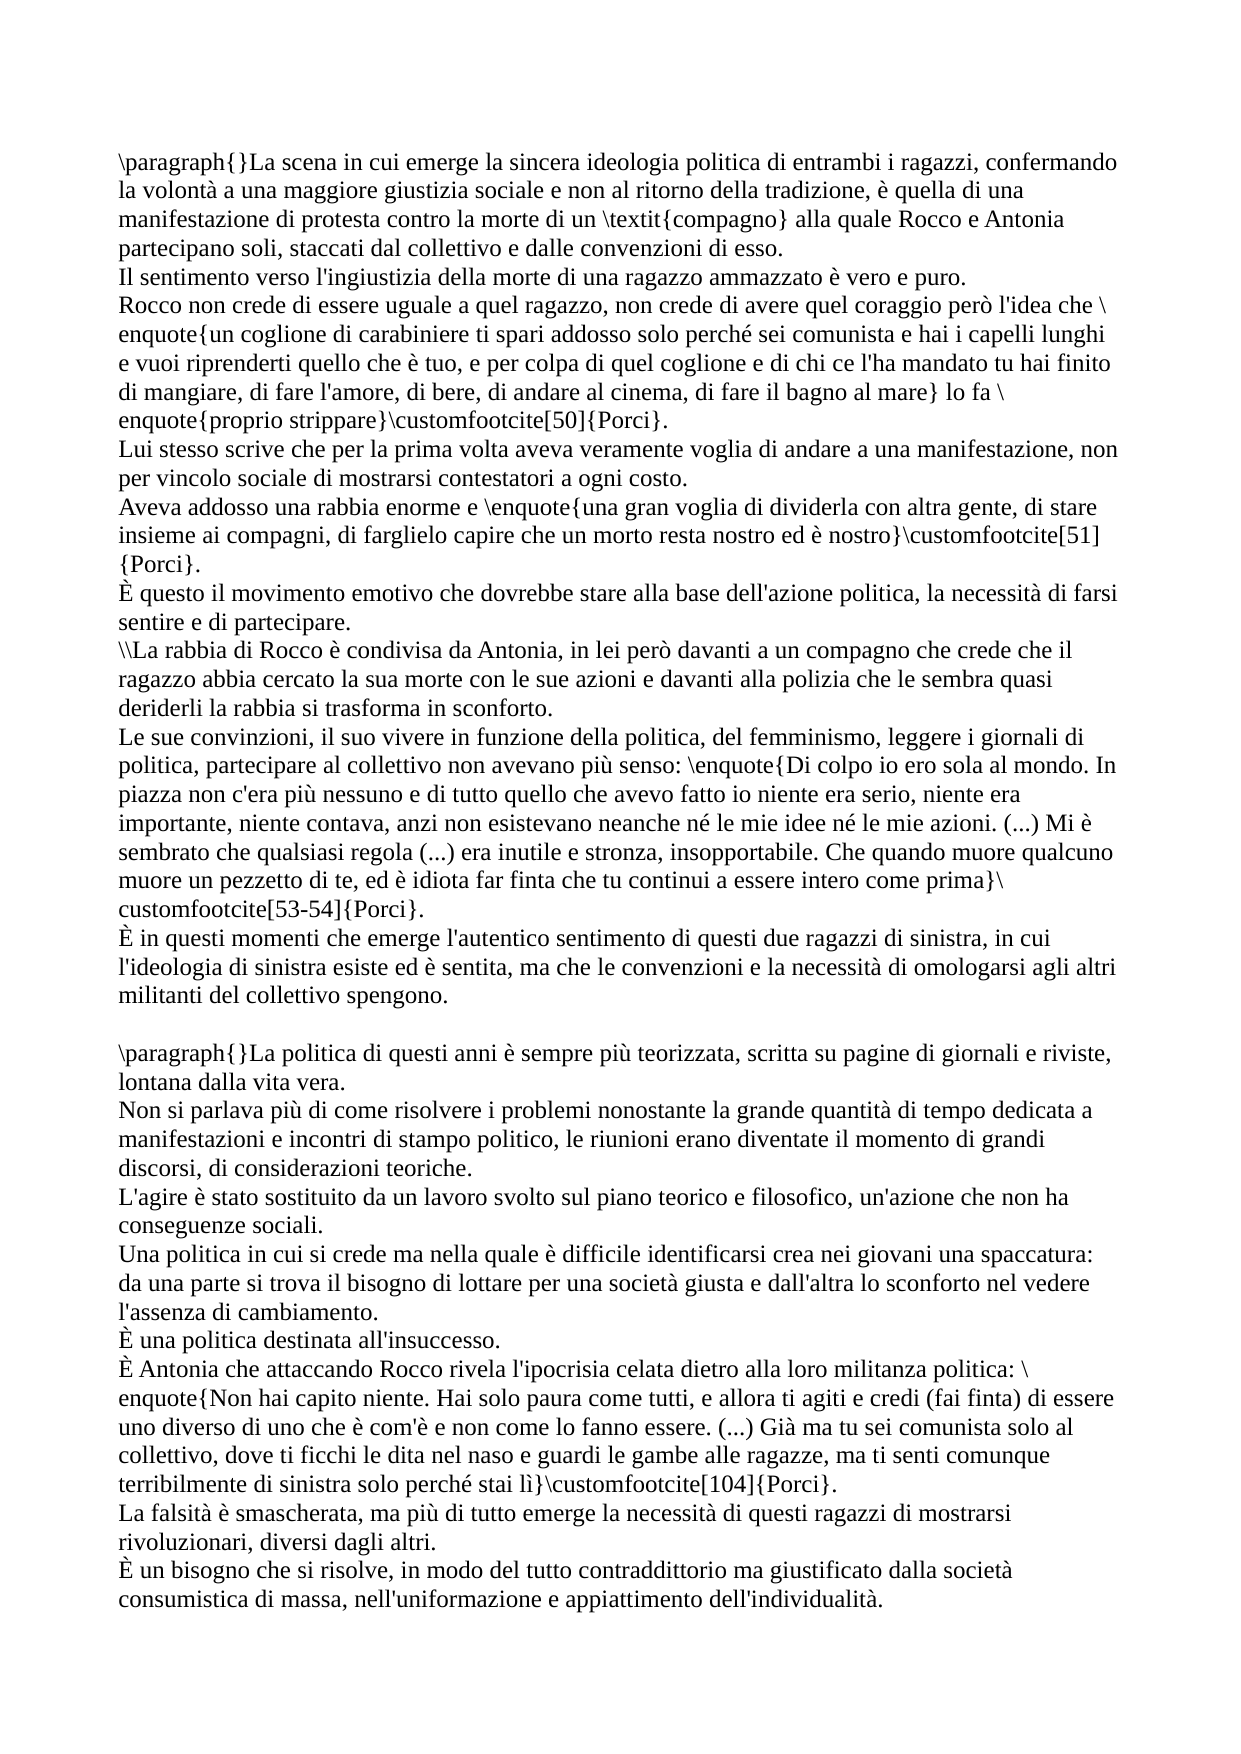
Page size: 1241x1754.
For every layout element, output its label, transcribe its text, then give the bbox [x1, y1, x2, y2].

text \paragraph{}La scena in cui emerge la sincera ideologia politica di entrambi i ragazzi, confermando la volontà a una maggiore giustizia sociale e non al ritorno della tradizione, è quella di una manifestazione di protesta contro la morte di un \textit{compagno} alla quale Rocco e Antonia partecipano soli, staccati dal collettivo e dalle convenzioni di esso. Il sentimento verso l'ingiustizia della morte di una ragazzo ammazzato è vero e puro. Rocco non crede di essere uguale a quel ragazzo, non crede di avere quel coraggio però l'idea che \enquote{un coglione di carabiniere ti spari addosso solo perché sei comunista e hai i capelli lunghi e vuoi riprenderti quello che è tuo, e per colpa di quel coglione e di chi ce l'ha mandato tu hai finito di mangiare, di fare l'amore, di bere, di andare al cinema, di fare il bagno al mare} lo fa \enquote{proprio strippare}\customfootcite[50]{Porci}. Lui stesso scrive che per la prima volta aveva veramente voglia di andare a una manifestazione, non per vincolo sociale di mostrarsi contestatori a ogni costo. Aveva addosso una rabbia enorme e \enquote{una gran voglia di dividerla con altra gente, di stare insieme ai compagni, di farglielo capire che un morto resta nostro ed è nostro}\customfootcite[51]{Porci}. È questo il movimento emotivo che dovrebbe stare alla base dell'azione politica, la necessità di farsi sentire e di partecipare. \\La rabbia di Rocco è condivisa da Antonia, in lei però davanti a un compagno che crede che il ragazzo abbia cercato la sua morte con le sue azioni e davanti alla polizia che le sembra quasi deriderli la rabbia si trasforma in sconforto. Le sue convinzioni, il suo vivere in funzione della politica, del femminismo, leggere i giornali di politica, partecipare al collettivo non avevano più senso: \enquote{Di colpo io ero sola al mondo. In piazza non c'era più nessuno e di tutto quello che avevo fatto io niente era serio, niente era importante, niente contava, anzi non esistevano neanche né le mie idee né le mie azioni. (...) Mi è sembrato che qualsiasi regola (...) era inutile e stronza, insopportabile. Che quando muore qualcuno muore un pezzetto di te, ed è idiota far finta che tu continui a essere intero come prima}\customfootcite[53-54]{Porci}. È in questi momenti che emerge l'autentico sentimento di questi due ragazzi di sinistra, in cui l'ideologia di sinistra esiste ed è sentita, ma che le convenzioni e la necessità di omologarsi agli altri militanti del collettivo spengono. \paragraph{}La politica di questi anni è sempre più teorizzata, scritta su pagine di giornali e riviste, lontana dalla vita vera. Non si parlava più di come risolvere i problemi nonostante la grande quantità di tempo dedicata a manifestazioni e incontri di stampo politico, le riunioni erano diventate il momento di grandi discorsi, di considerazioni teoriche. L'agire è stato sostituito da un lavoro svolto sul piano teorico e filosofico, un'azione che non ha conseguenze sociali. Una politica in cui si crede ma nella quale è difficile identificarsi crea nei giovani una spaccatura: da una parte si trova il bisogno di lottare per una società giusta e dall'altra lo sconforto nel vedere l'assenza di cambiamento. È una politica destinata all'insuccesso. È Antonia che attaccando Rocco rivela l'ipocrisia celata dietro alla loro militanza politica: \enquote{Non hai capito niente. Hai solo paura come tutti, e allora ti agiti e credi (fai finta) di essere uno diverso di uno che è com'è e non come lo fanno essere. (...) Già ma tu sei comunista solo al collettivo, dove ti ficchi le dita nel naso e guardi le gambe alle ragazze, ma ti senti comunque terribilmente di sinistra solo perché stai lì}\customfootcite[104]{Porci}. La falsità è smascherata, ma più di tutto emerge la necessità di questi ragazzi di mostrarsi rivoluzionari, diversi dagli altri. È un bisogno che si risolve, in modo del tutto contraddittorio ma giustificato dalla società consumistica di massa, nell'uniformazione e appiattimento dell'individualità. [118, 118, 1122, 1613]
